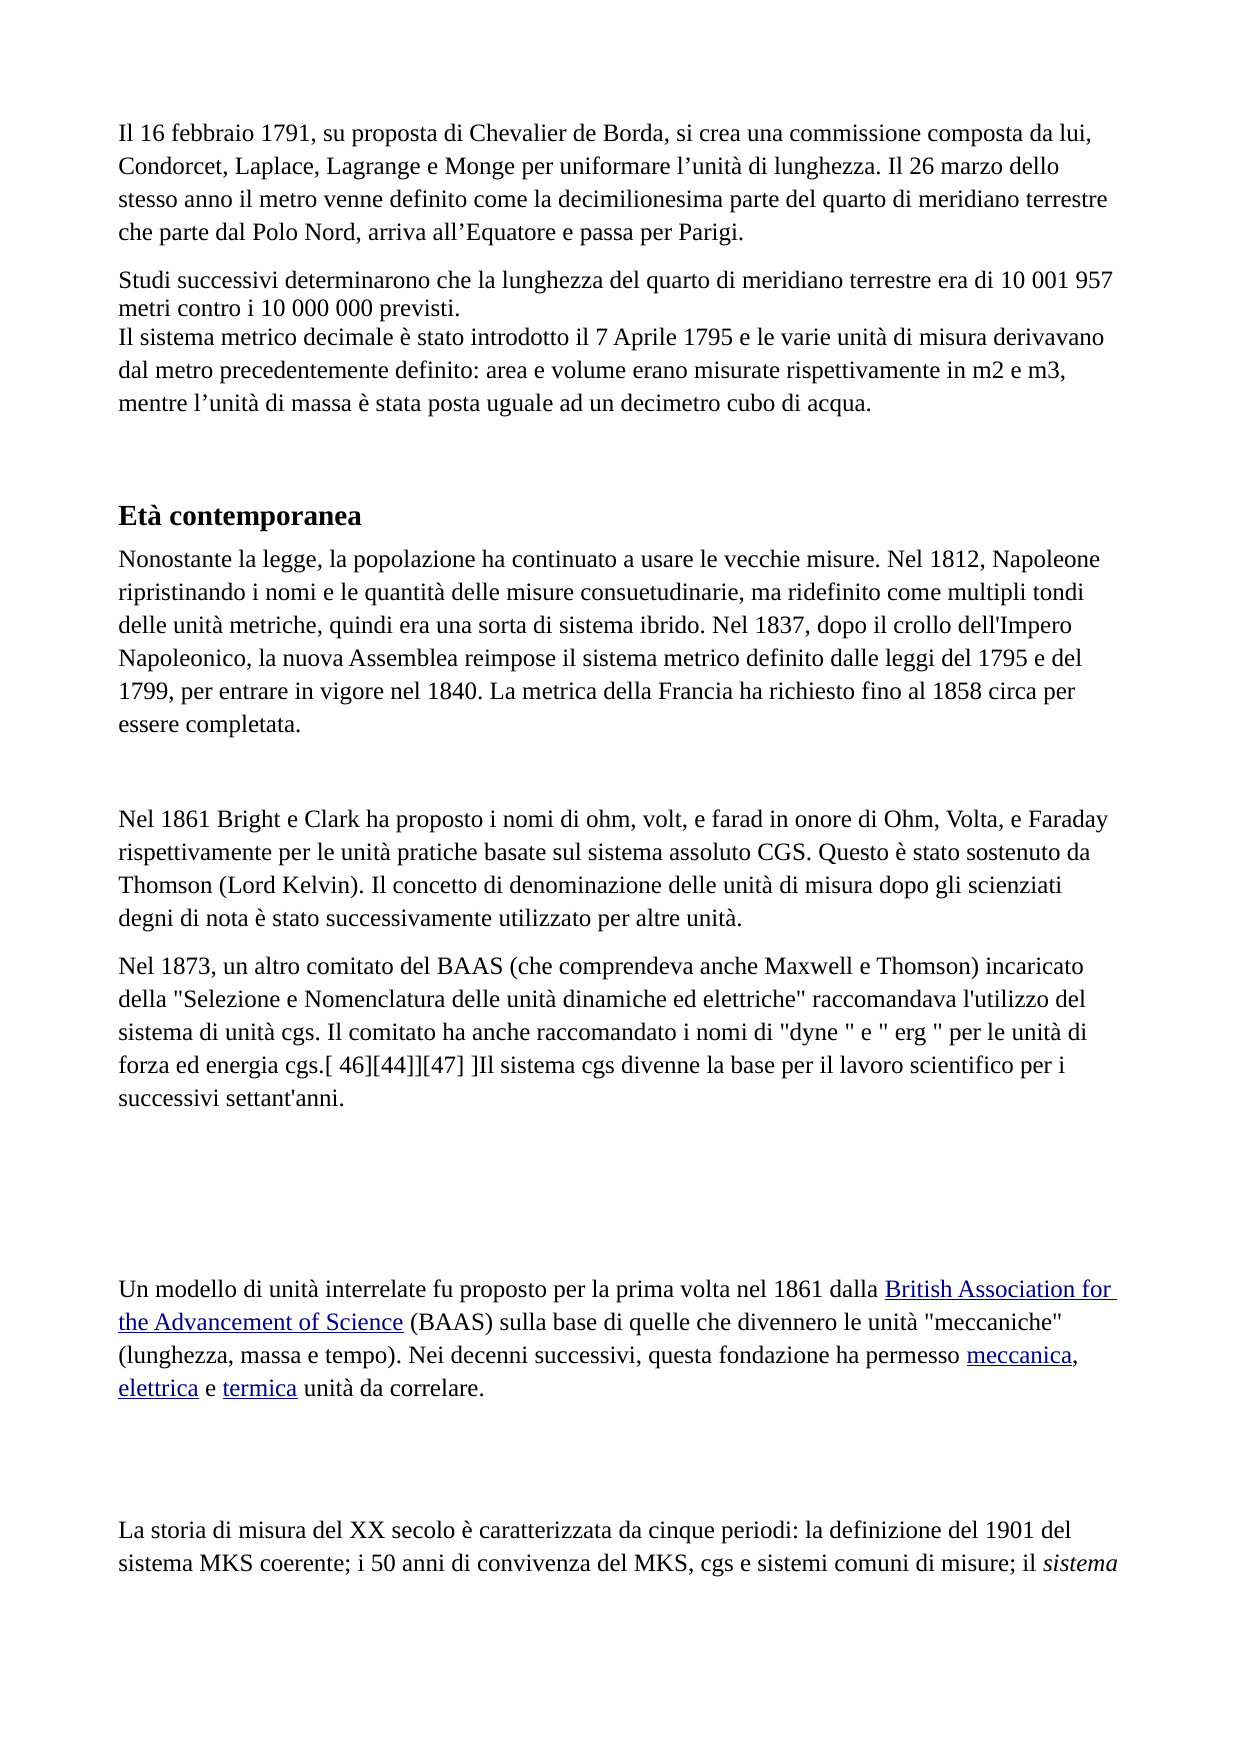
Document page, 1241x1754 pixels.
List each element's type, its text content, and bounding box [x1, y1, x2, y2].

text Il 16 febbraio 1791, su proposta di Chevalier de Borda, si crea una commissione composta da lui, Condorcet, Laplace, Lagrange e Monge per uniformare l’unità di lunghezza. Il 26 marzo dello stesso anno il metro venne definito come la decimilionesima parte del quarto di meridiano terrestre che parte dal Polo Nord, arriva all’Equatore e passa per Parigi. [118, 118, 1122, 246]
text La storia di misura del XX secolo è caratterizzata da cinque periodi: la definizione del 1901 del sistema MKS coerente; i 50 anni di convivenza del MKS, cgs e sistemi comuni di misure; il sistema [118, 1516, 1122, 1577]
text Il sistema metrico decimale è stato introdotto il 7 Aprile 1795 e le varie unità di misura derivavano dal metro precedentemente definito: area e volume erano misurate rispettivamente in m2 e m3, mentre l’unità di massa è stata posta uguale ad un decimetro cubo di acqua. [118, 322, 1122, 417]
text Studi successivi determinarono che la lunghezza del quarto di meridiano terrestre era di 10 001 957 metri contro i 10 000 000 previsti. [118, 265, 1122, 322]
text Nonostante la legge, la popolazione ha continuato a usare le vecchie misure. Nel 1812, Napoleone ripristinando i nomi e le quantità delle misure consuetudinarie, ma ridefinito come multipli tondi delle unità metriche, quindi era una sorta di sistema ibrido. Nel 1837, dopo il crollo dell'Impero Napoleonico, la nuova Assemblea reimpose il sistema metrico definito dalle leggi del 1795 e del 1799, per entrare in vigore nel 1840. La metrica della Francia ha richiesto fino al 1858 circa per essere completata. [118, 544, 1122, 738]
text Nel 1873, un altro comitato del BAAS (che comprendeva anche Maxwell e Thomson) incaricato della "Selezione e Nomenclatura delle unità dinamiche ed elettriche" raccomandava l'utilizzo del sistema di unità cgs. Il comitato ha anche raccomandato i nomi di "dyne " e " erg " per le unità di forza ed energia cgs.[ 46][44]][47] ]Il sistema cgs divenne la base per il lavoro scientifico per i successivi settant'anni. [118, 951, 1122, 1112]
text Nel 1861 Bright e Clark ha proposto i nomi di ohm, volt, e farad in onore di Ohm, Volta, e Faraday rispettivamente per le unità pratiche basate sul sistema assoluto CGS. Questo è stato sostenuto da Thomson (Lord Kelvin). Il concetto di denominazione delle unità di misura dopo gli scienziati degni di nota è stato successivamente utilizzato per altre unità. [118, 804, 1122, 932]
text Un modello di unità interrelate fu proposto per la prima volta nel 1861 dalla British Association for the Advancement of Science (BAAS) sulla base di quelle che divennero le unità "meccaniche" (lunghezza, massa e tempo). Nei decenni successivi, questa fondazione ha permesso meccanica, elettrica e termica unità da correlare. [118, 1274, 1122, 1401]
subtitle Età contemporanea [118, 498, 1122, 532]
